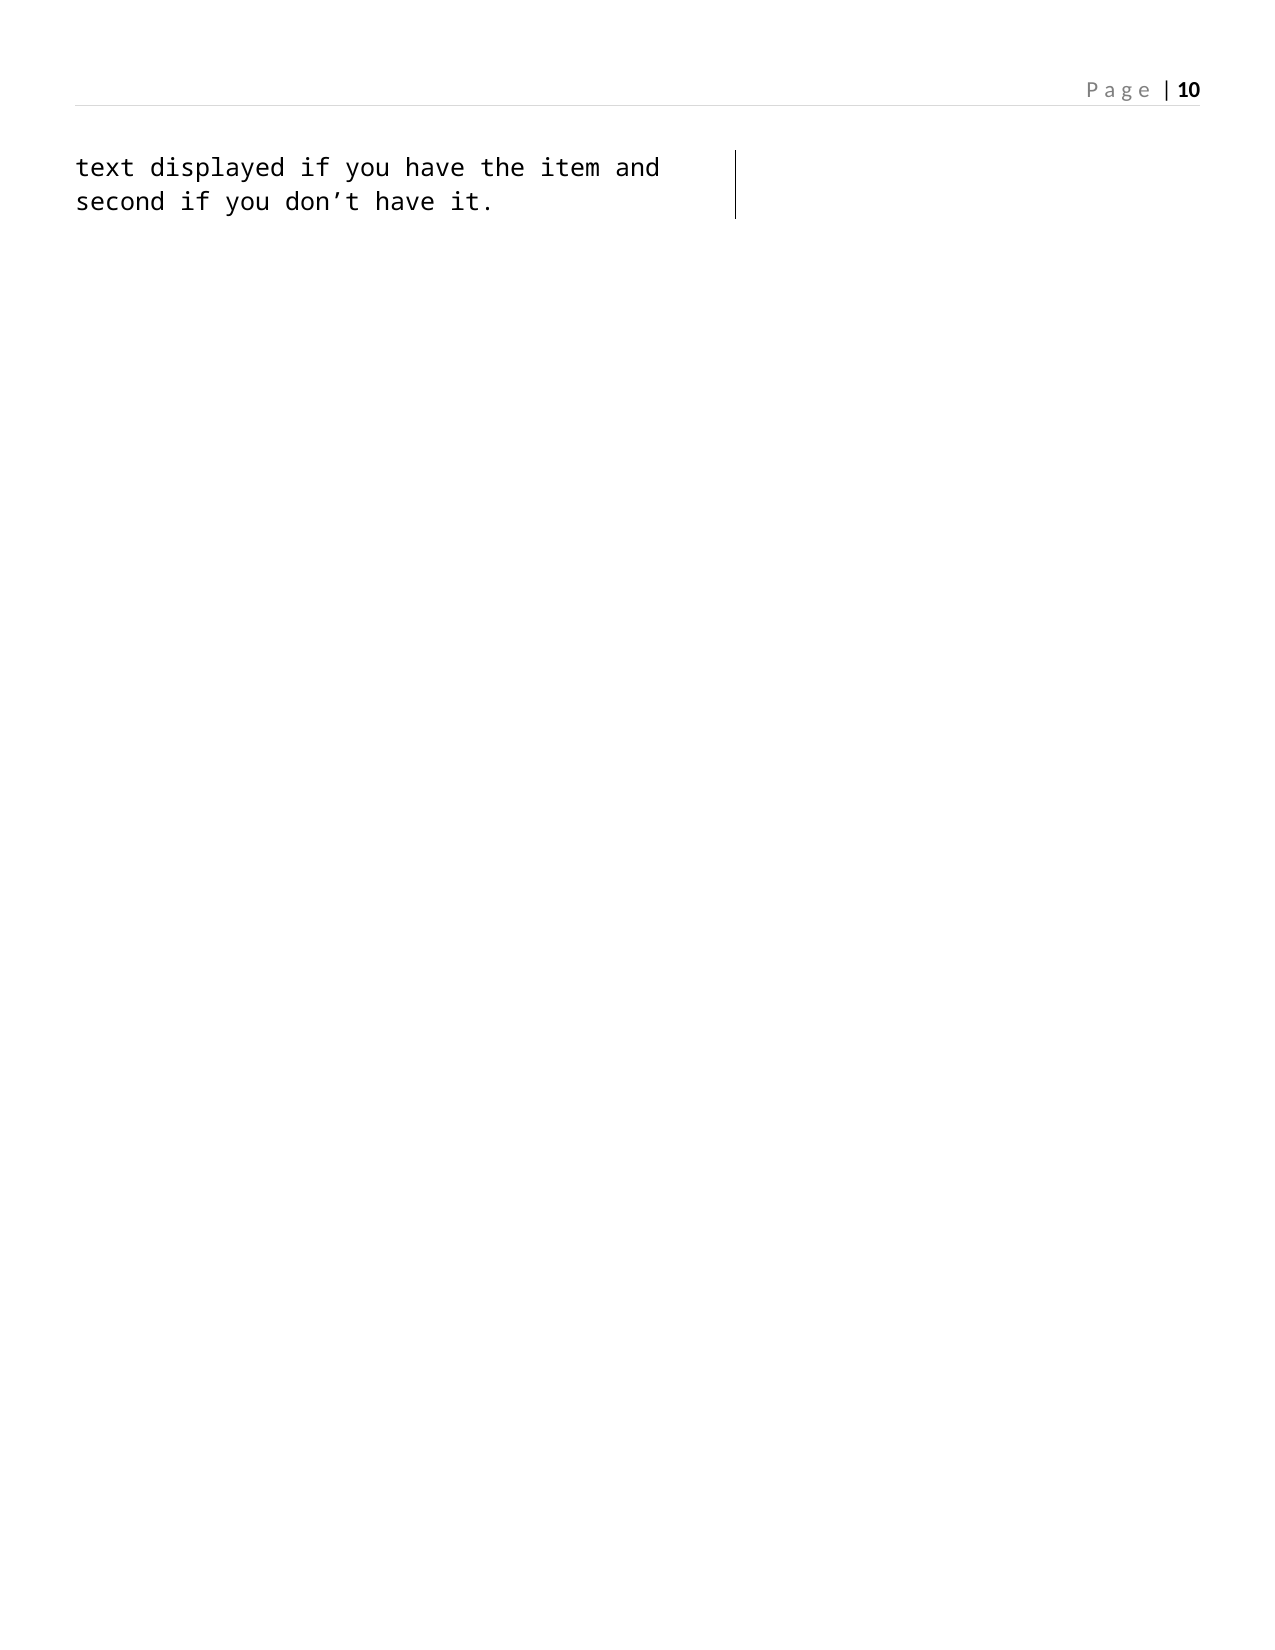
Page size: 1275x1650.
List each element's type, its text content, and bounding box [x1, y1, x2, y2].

text text displayed if you have the item and second if you don’t have it. [75, 150, 720, 218]
